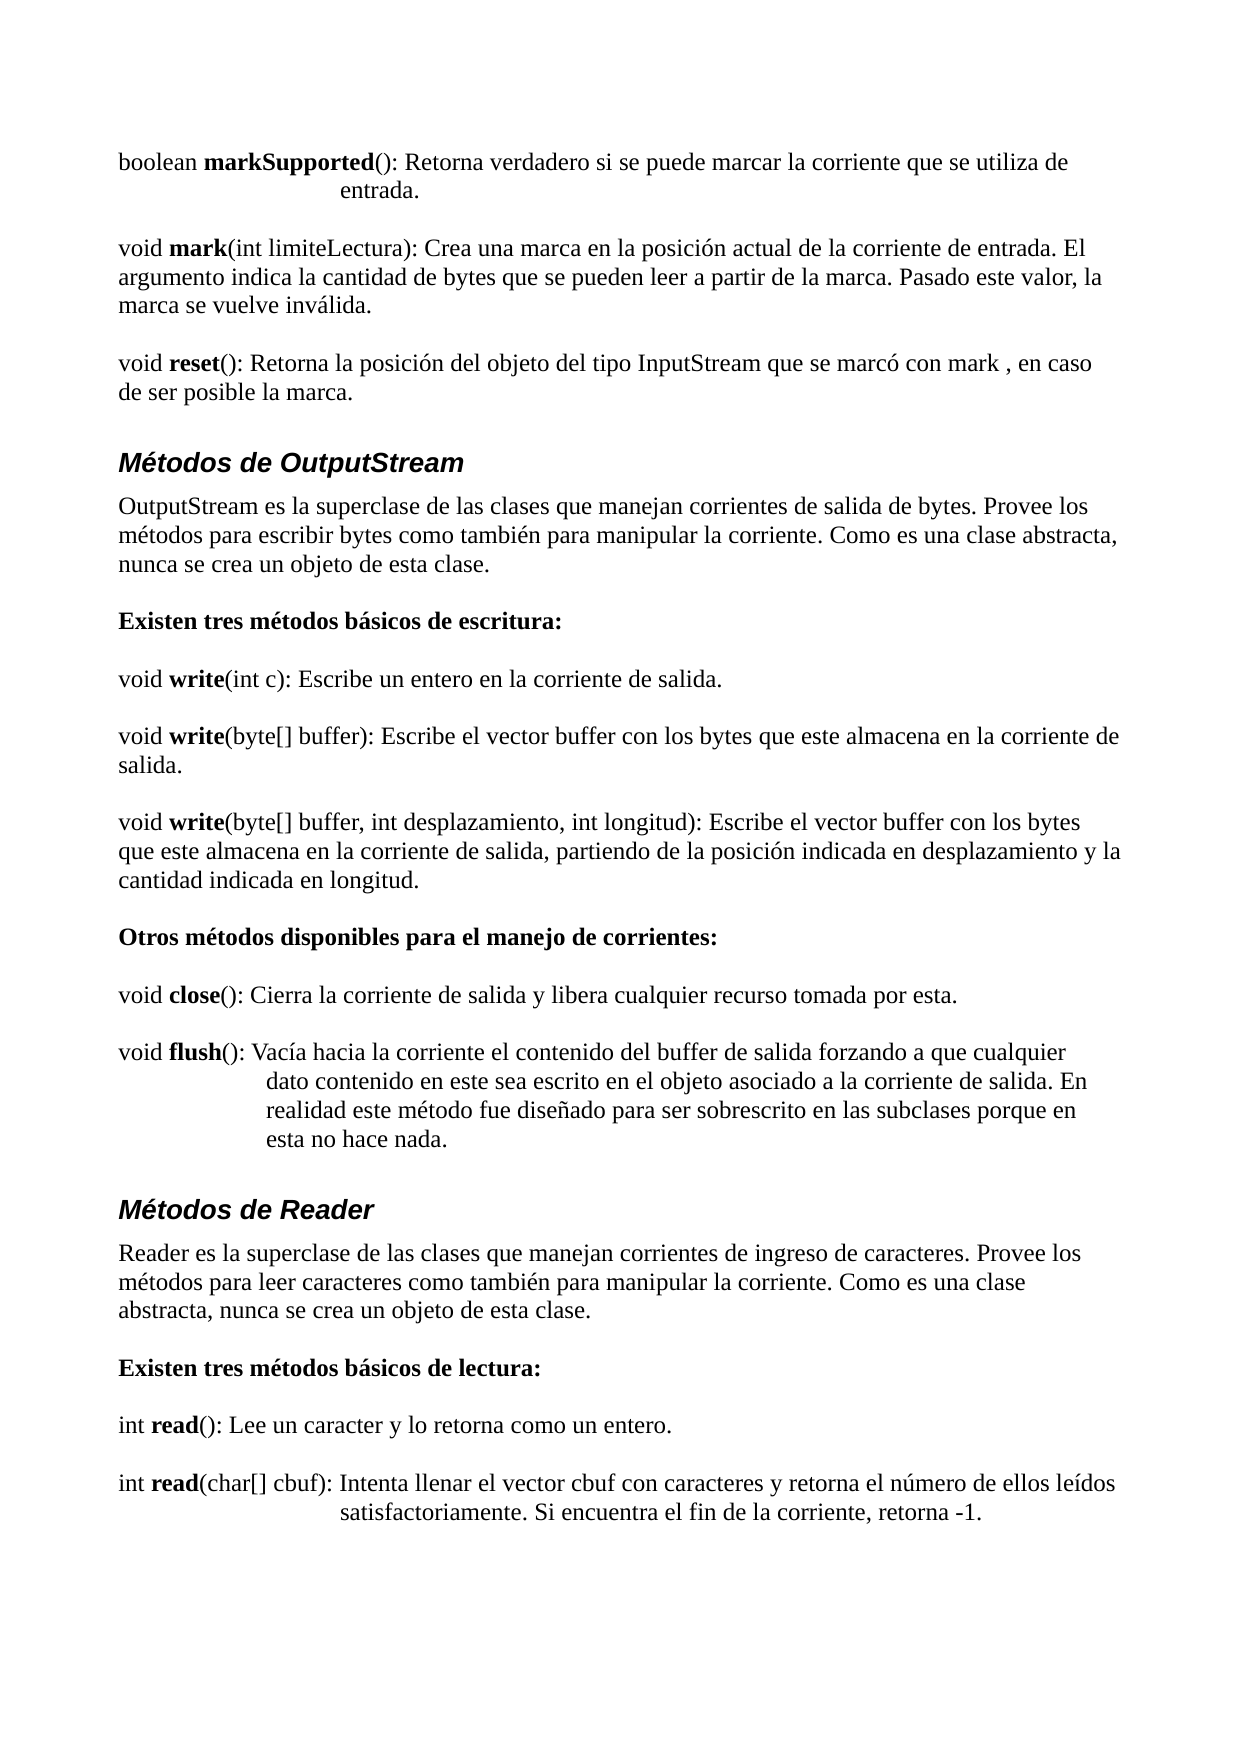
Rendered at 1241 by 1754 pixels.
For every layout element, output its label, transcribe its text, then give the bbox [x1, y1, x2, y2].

text esta no hace nada. [118, 1124, 1122, 1152]
text void write(int c): Escribe un entero en la corriente de salida. [118, 664, 1122, 692]
text satisfactoriamente. Si encuentra el fin de la corriente, retorna -1. [118, 1497, 1122, 1526]
text void mark(int limiteLectura): Crea una marca en la posición actual de la corriente de entrada. El argumento indica la cantidad de bytes que se pueden leer a partir de la marca. Pasado este valor, la marca se vuelve inválida. [118, 233, 1122, 319]
text Otros métodos disponibles para el manejo de corrientes: [118, 922, 1122, 951]
text OutputStream es la superclase de las clases que manejan corrientes de salida de bytes. Provee los [118, 491, 1122, 520]
text void flush(): Vacía hacia la corriente el contenido del buffer de salida forzando a que cualquier [118, 1037, 1122, 1066]
text realidad este método fue diseñado para ser sobrescrito en las subclases porque en [118, 1095, 1122, 1124]
text boolean markSupported(): Retorna verdadero si se puede marcar la corriente que se utiliza de entrada. [118, 147, 1122, 204]
text int read(): Lee un caracter y lo retorna como un entero. [118, 1411, 1122, 1439]
text dato contenido en este sea escrito en el objeto asociado a la corriente de salida. En [118, 1066, 1122, 1095]
subtitle Métodos de Reader [118, 1194, 1122, 1226]
text void write(byte[] buffer, int desplazamiento, int longitud): Escribe el vector buffer con los bytes que este almacena en la corriente de salida, partiendo de la posición indicada en desplazamiento y la cantidad indicada en longitud. [118, 807, 1122, 894]
text de ser posible la marca. [118, 377, 1122, 406]
text void write(byte[] buffer): Escribe el vector buffer con los bytes que este almacena en la corriente de salida. [118, 721, 1122, 779]
text void reset(): Retorna la posición del objeto del tipo InputStream que se marcó con mark , en caso [118, 348, 1122, 377]
subtitle Métodos de OutputStream [118, 447, 1122, 479]
text métodos para escribir bytes como también para manipular la corriente. Como es una clase abstracta, nunca se crea un objeto de esta clase. [118, 520, 1122, 577]
text void close(): Cierra la corriente de salida y libera cualquier recurso tomada por esta. [118, 980, 1122, 1009]
text Existen tres métodos básicos de escritura: [118, 606, 1122, 635]
text Reader es la superclase de las clases que manejan corrientes de ingreso de caracteres. Provee los [118, 1238, 1122, 1267]
text int read(char[] cbuf): Intenta llenar el vector cbuf con caracteres y retorna el número de ellos leídos [118, 1468, 1122, 1497]
text Existen tres métodos básicos de lectura: [118, 1353, 1122, 1382]
text métodos para leer caracteres como también para manipular la corriente. Como es una clase abstracta, nunca se crea un objeto de esta clase. [118, 1267, 1122, 1324]
